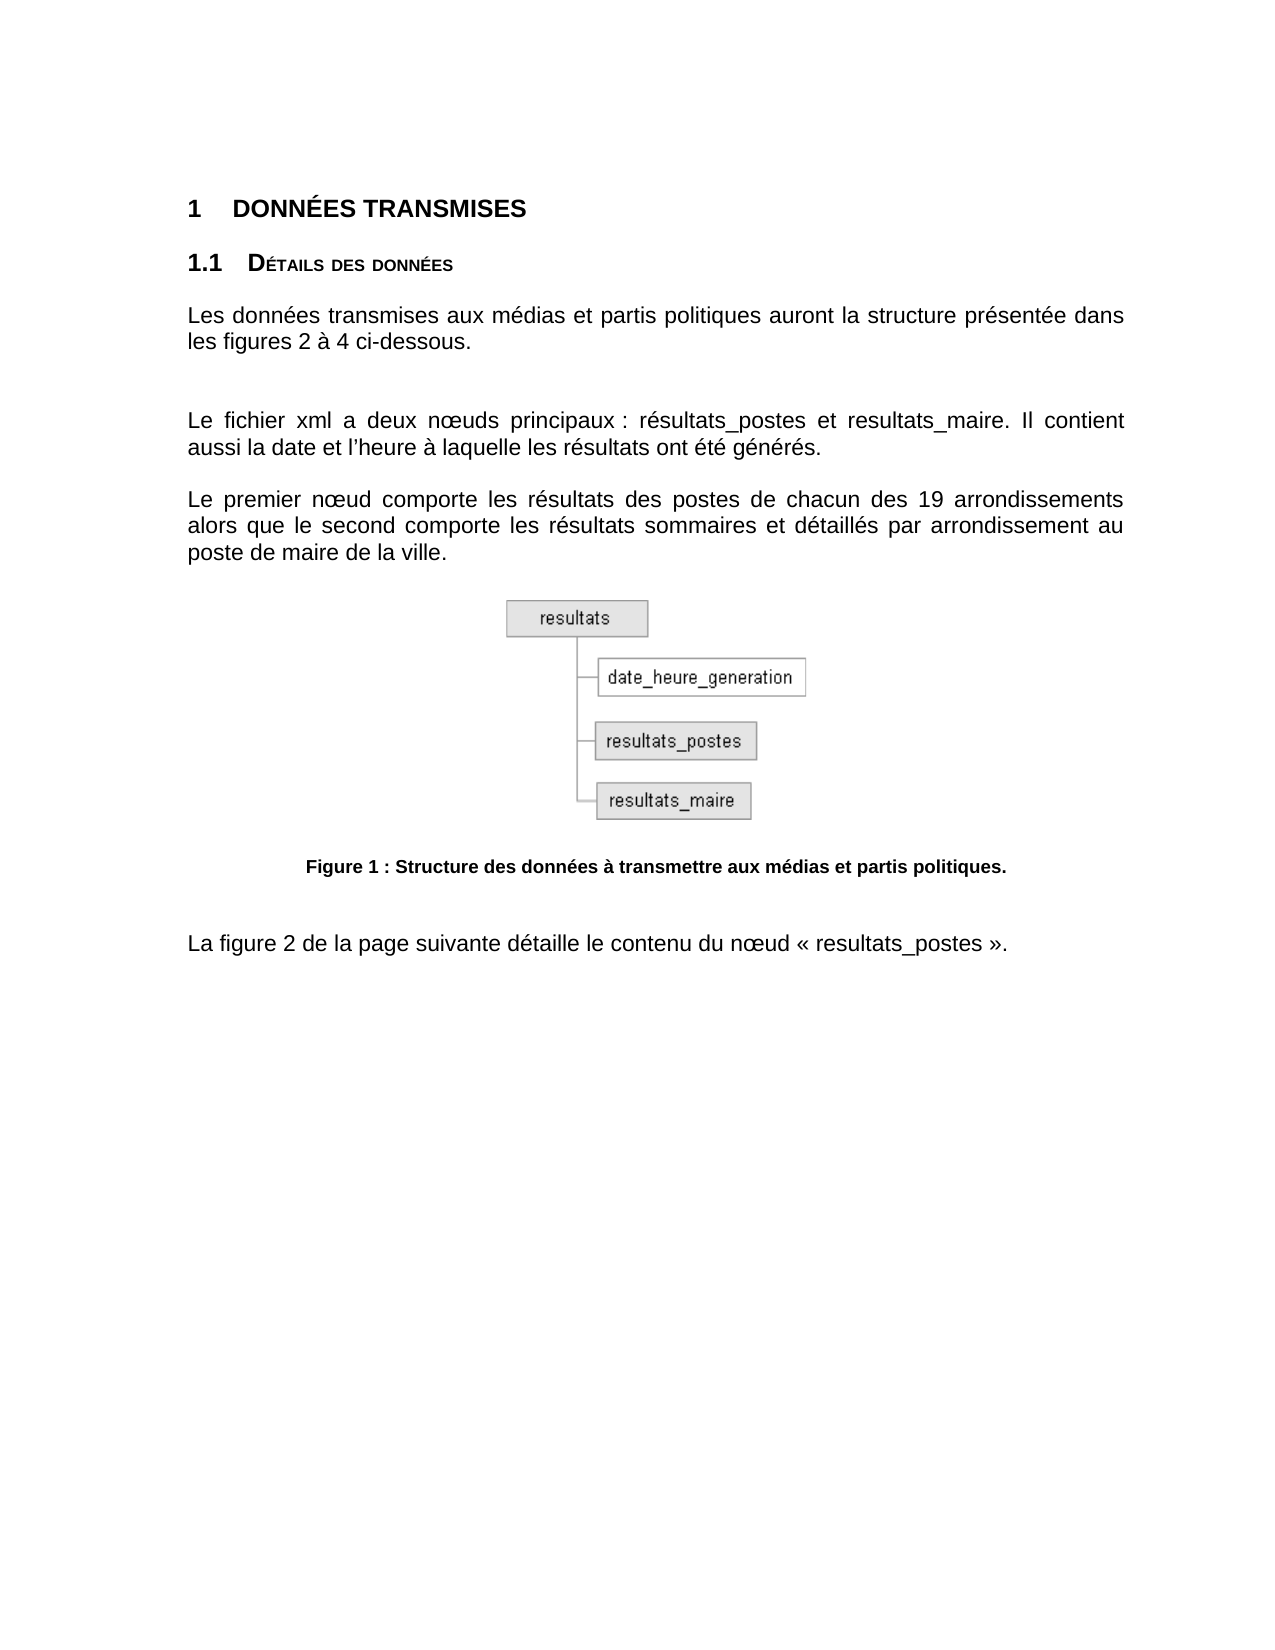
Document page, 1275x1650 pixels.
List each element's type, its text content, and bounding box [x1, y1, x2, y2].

subtitle Données transmises [187, 194, 1125, 223]
text La figure 2 de la page suivante détaille le contenu du nœud « resultats_postes ». [187, 930, 1125, 956]
text Figure 1 : Structure des données à transmettre aux médias et partis politiques. [187, 855, 1125, 877]
text Les données transmises aux médias et partis politiques auront la structure présentée dans les figures 2 à 4 ci-dessous. [187, 302, 1125, 354]
subtitle Détails des données [187, 248, 1125, 277]
text Le fichier xml a deux nœuds principaux : résultats_postes et resultats_maire. Il contient aussi la date et l’heure à laquelle les résultats ont été générés. [187, 407, 1125, 460]
picture [506, 600, 807, 820]
text Le premier nœud comporte les résultats des postes de chacun des 19 arrondissements alors que le second comporte les résultats sommaires et détaillés par arrondissement au poste de maire de la ville. [187, 486, 1125, 565]
